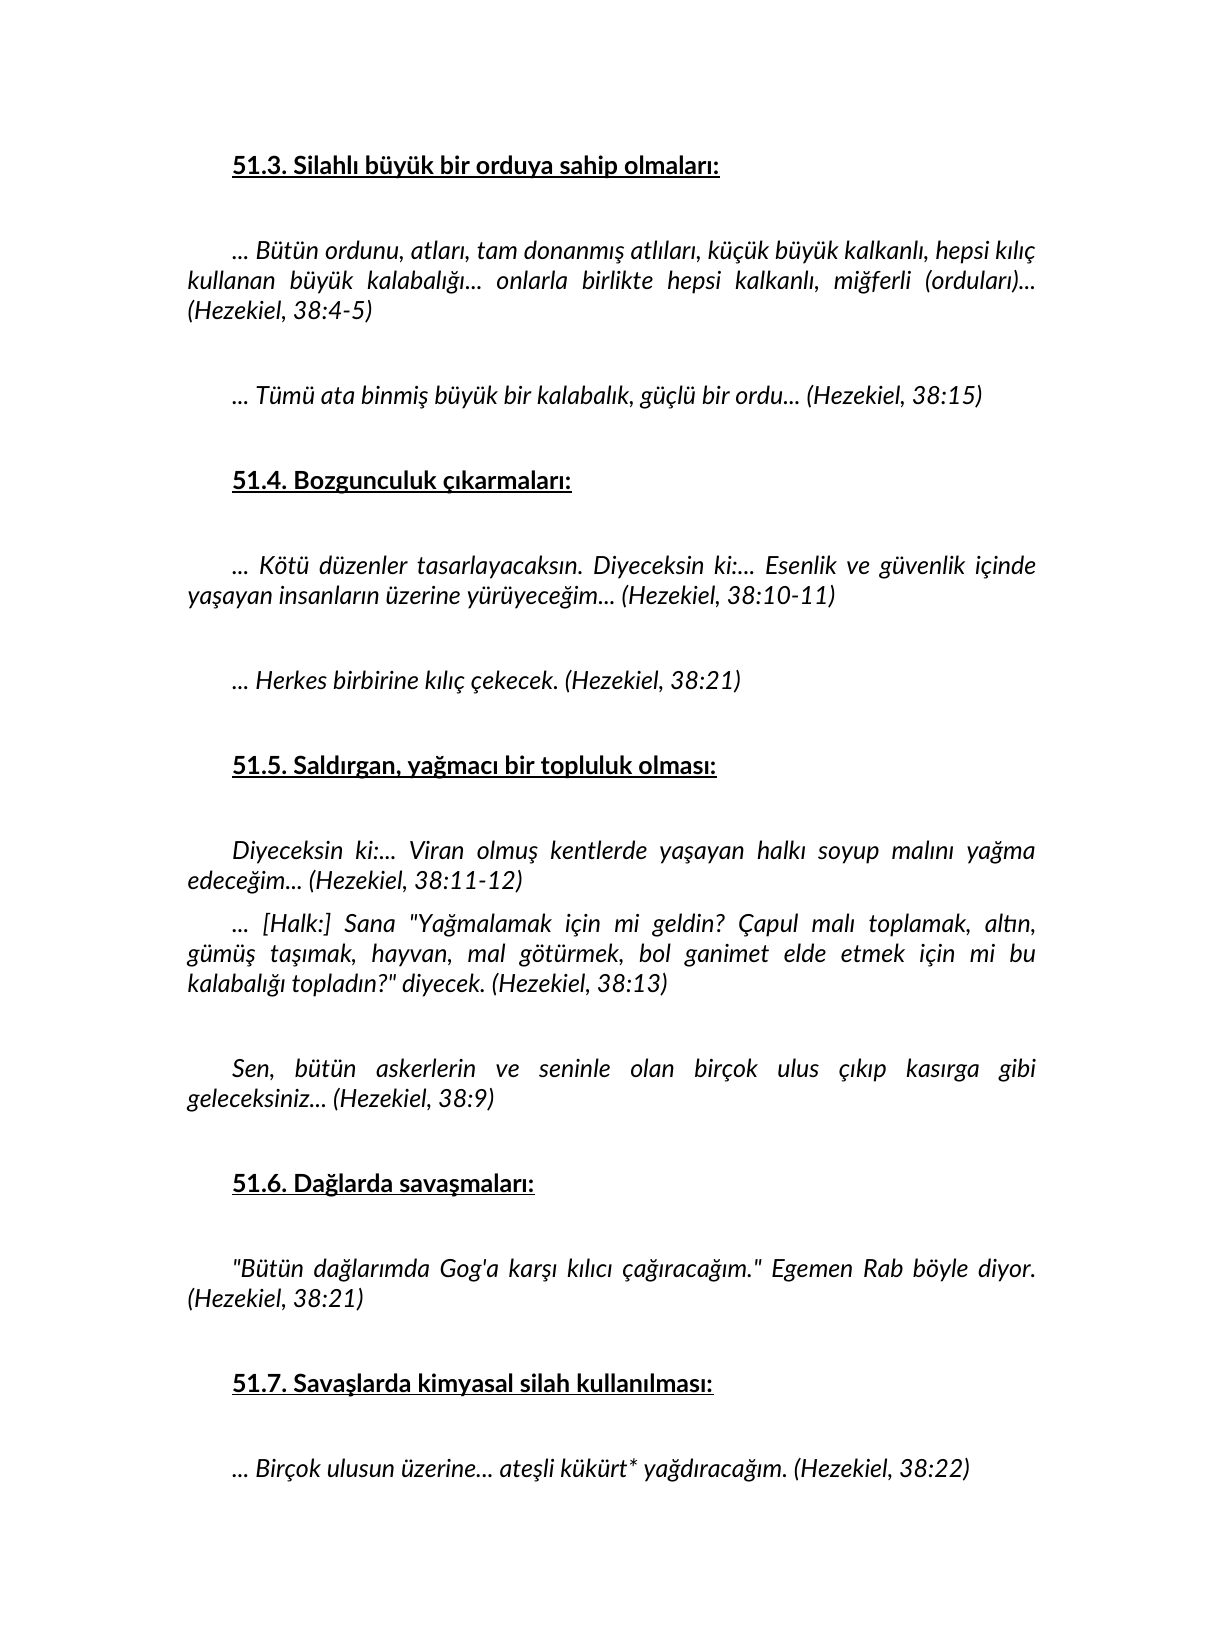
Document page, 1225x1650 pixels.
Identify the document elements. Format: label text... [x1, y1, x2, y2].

text ... Bütün ordunu, atları, tam donanmış atlıları, küçük büyük kalkanlı, hepsi kılıç kullanan büyük kalabalığı... onlarla birlikte hepsi kalkanlı, miğferli (orduları)... (Hezekiel, 38:4-5) [187, 235, 1037, 325]
text 51.7. Savaşlarda kimyasal silah kullanılması: [187, 1367, 1037, 1397]
text 51.6. Dağlarda savaşmaları: [187, 1167, 1037, 1197]
text "Bütün dağlarımda Gog'a karşı kılıcı çağıracağım." Egemen Rab böyle diyor. (Hezekiel, 38:21) [187, 1252, 1037, 1312]
text ... Tümü ata binmiş büyük bir kalabalık, güçlü bir ordu... (Hezekiel, 38:15) [187, 380, 1037, 410]
text 51.5. Saldırgan, yağmacı bir topluluk olması: [187, 750, 1037, 780]
text ... Kötü düzenler tasarlayacaksın. Diyeceksin ki:... Esenlik ve güvenlik içinde yaşayan insanların üzerine yürüyeceğim... (Hezekiel, 38:10-11) [187, 550, 1037, 610]
text Diyeceksin ki:... Viran olmuş kentlerde yaşayan halkı soyup malını yağma edeceğim... (Hezekiel, 38:11-12) [187, 835, 1037, 895]
text Sen, bütün askerlerin ve seninle olan birçok ulus çıkıp kasırga gibi geleceksiniz... (Hezekiel, 38:9) [187, 1052, 1037, 1112]
text ... Birçok ulusun üzerine... ateşli kükürt* yağdıracağım. (Hezekiel, 38:22) [187, 1452, 1037, 1482]
text ... [Halk:] Sana "Yağmalamak için mi geldin? Çapul malı toplamak, altın, gümüş taşımak, hayvan, mal götürmek, bol ganimet elde etmek için mi bu kalabalığı topladın?" diyecek. (Hezekiel, 38:13) [187, 907, 1037, 997]
text 51.4. Bozgunculuk çıkarmaları: [187, 465, 1037, 495]
text 51.3. Silahlı büyük bir orduya sahip olmaları: [187, 150, 1037, 180]
text ... Herkes birbirine kılıç çekecek. (Hezekiel, 38:21) [187, 665, 1037, 695]
